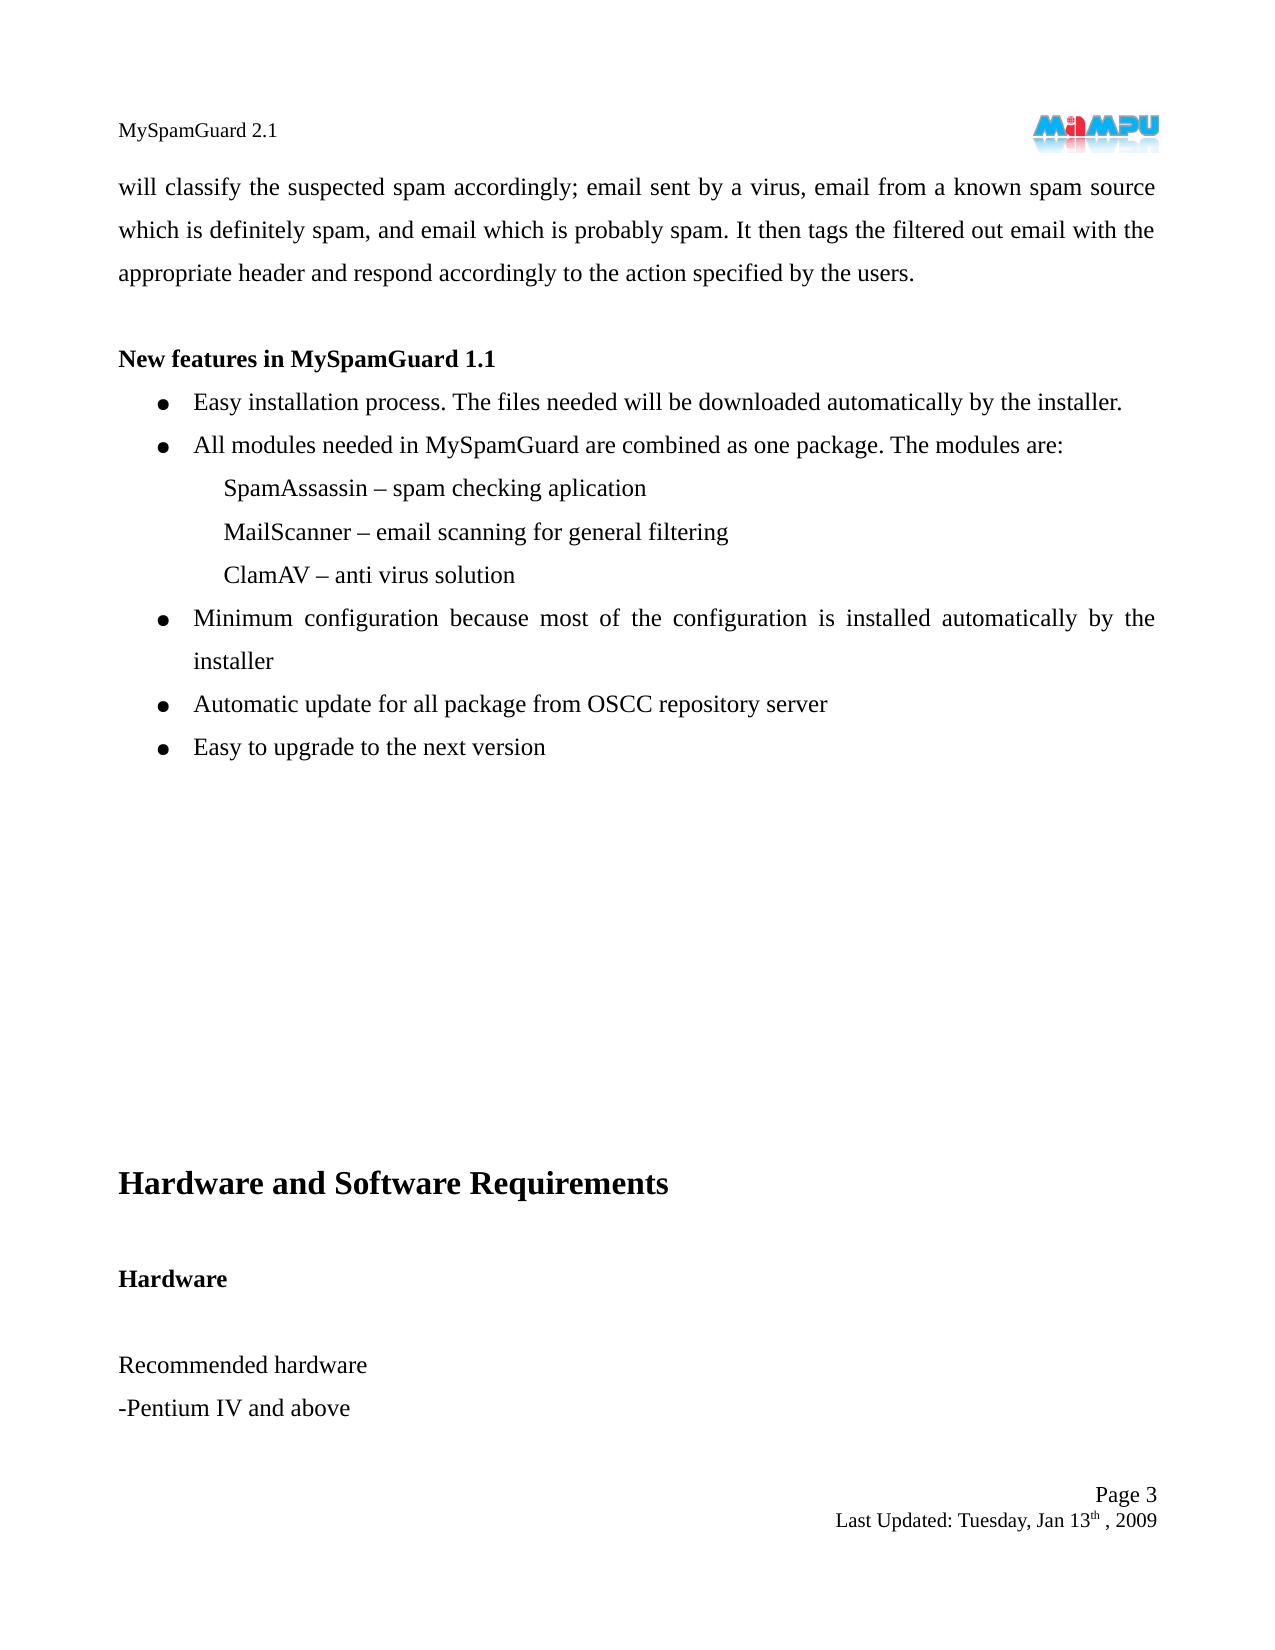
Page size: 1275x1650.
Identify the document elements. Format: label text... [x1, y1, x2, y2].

text SpamAssassin – spam checking aplication [118, 473, 1157, 502]
text MailScanner – email scanning for general filtering [118, 517, 1157, 545]
text -Pentium IV and above [118, 1393, 1157, 1422]
text Hardware and Software Requirements [118, 1163, 1157, 1202]
list All modules needed in MySpamGuard are combined as one package. The modules are: [156, 430, 1157, 459]
text New features in MySpamGuard 1.1 [118, 344, 1157, 373]
text Recommended hardware [118, 1350, 1157, 1379]
picture [1032, 100, 1159, 153]
text will classify the suspected spam accordingly; email sent by a virus, email from a known spam source which is definitely spam, and email which is probably spam. It then tags the filtered out email with the appropriate header and respond accordingly to the action specified by the users. [118, 172, 1157, 287]
list Minimum configuration because most of the configuration is installed automatically by the installer [156, 603, 1157, 675]
list Easy installation process. The files needed will be downloaded automatically by the installer. [156, 387, 1157, 416]
text Hardware [118, 1264, 1157, 1293]
list Easy to upgrade to the next version [156, 732, 1157, 761]
text ClamAV – anti virus solution [118, 560, 1157, 588]
list Automatic update for all package from OSCC repository server [156, 689, 1157, 718]
